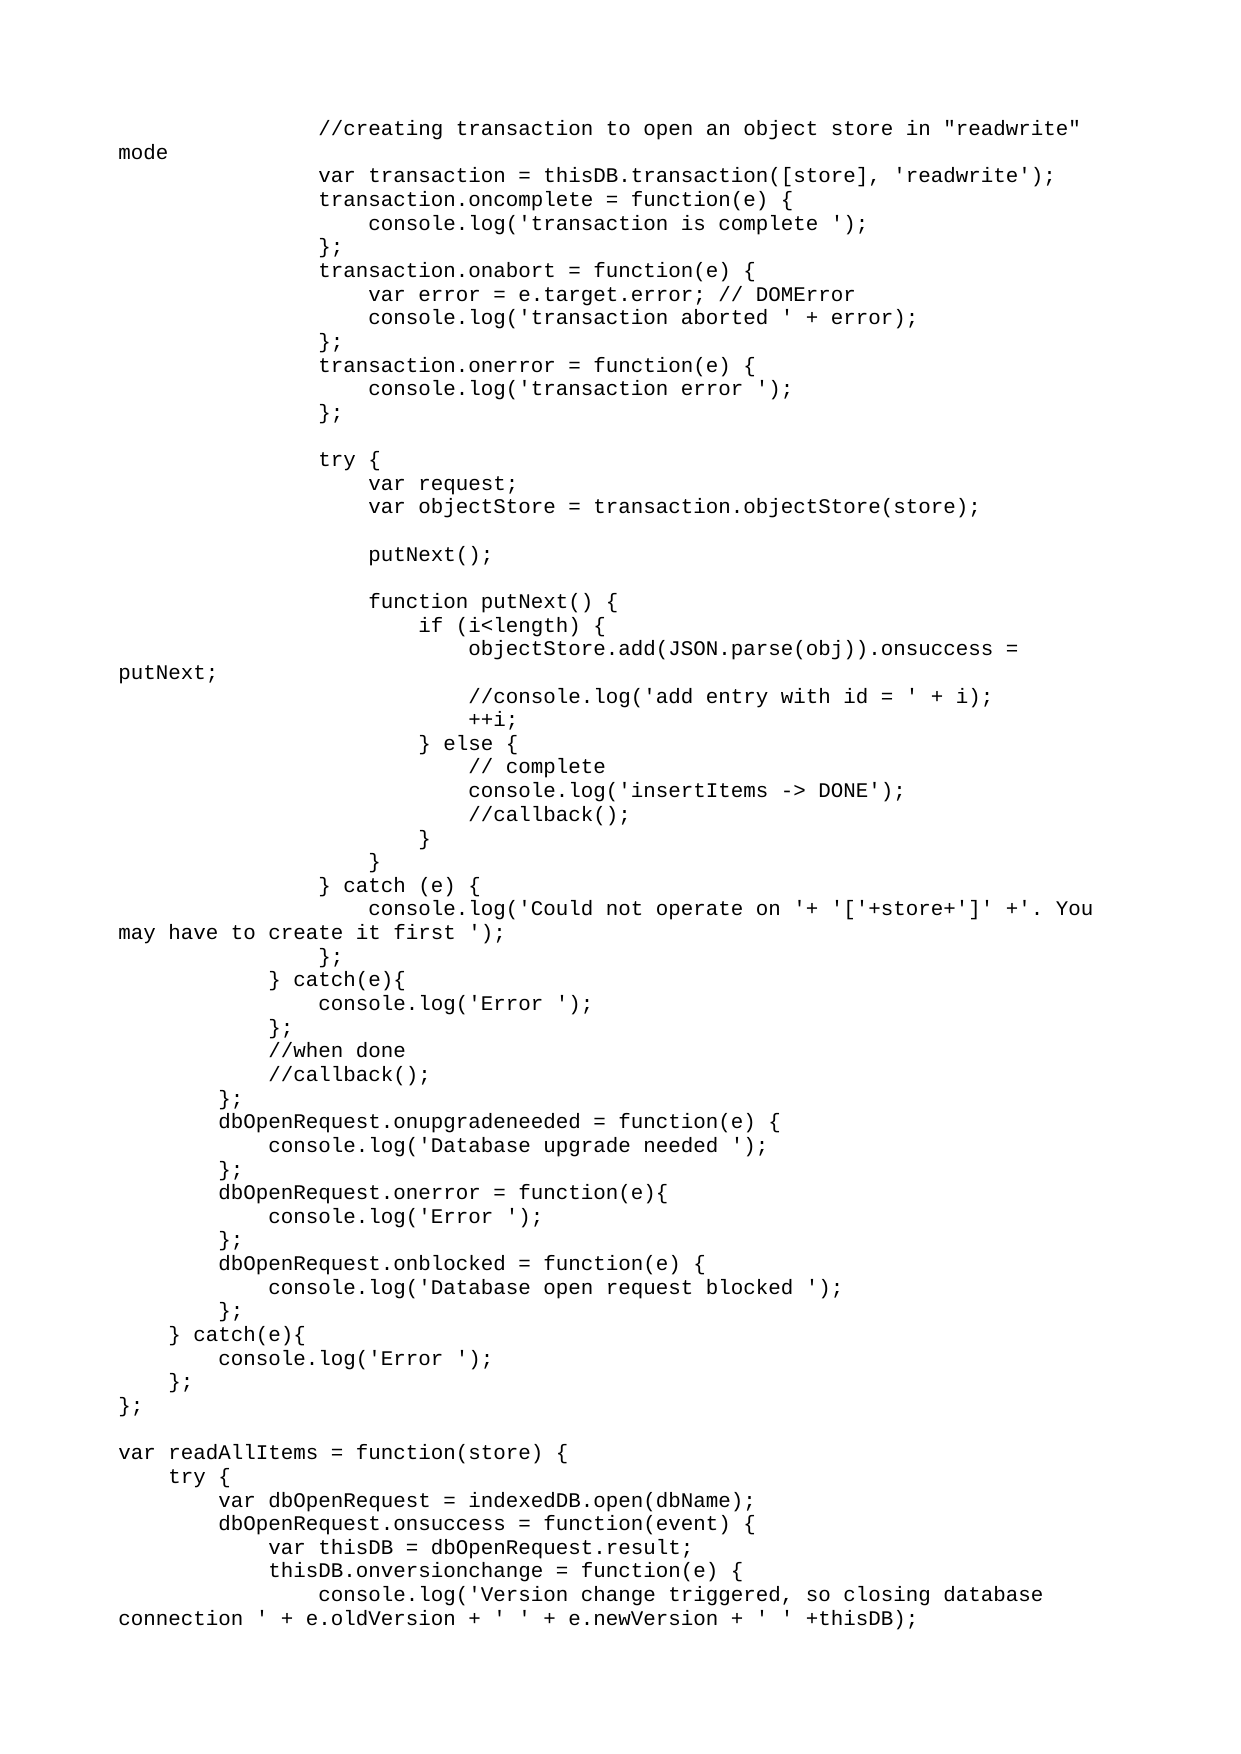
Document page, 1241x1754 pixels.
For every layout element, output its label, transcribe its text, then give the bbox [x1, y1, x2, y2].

text } catch(e){ [118, 969, 1122, 993]
text }; [118, 236, 1122, 260]
text try { [118, 1466, 1122, 1489]
text //console.log('add entry with id = ' + i); [118, 686, 1122, 709]
text console.log('Database upgrade needed '); [118, 1135, 1122, 1158]
text }; [118, 1229, 1122, 1253]
text objectStore.add(JSON.parse(obj)).onsuccess = putNext; [118, 638, 1122, 686]
text console.log('Database open request blocked '); [118, 1277, 1122, 1300]
text } else { [118, 733, 1122, 757]
text transaction.onabort = function(e) { [118, 260, 1122, 284]
text console.log('Error '); [118, 1206, 1122, 1229]
text function putNext() { [118, 591, 1122, 615]
text console.log('transaction is complete '); [118, 213, 1122, 236]
text var request; [118, 473, 1122, 496]
text var objectStore = transaction.objectStore(store); [118, 496, 1122, 520]
text }; [118, 1395, 1122, 1419]
text thisDB.onversionchange = function(e) { [118, 1561, 1122, 1584]
text // complete [118, 757, 1122, 780]
text var readAllItems = function(store) { [118, 1442, 1122, 1466]
text }; [118, 1371, 1122, 1395]
text console.log('transaction error '); [118, 378, 1122, 402]
text //callback(); [118, 804, 1122, 827]
text transaction.oncomplete = function(e) { [118, 189, 1122, 213]
text console.log('Error '); [118, 993, 1122, 1017]
text } [118, 851, 1122, 875]
text transaction.onerror = function(e) { [118, 354, 1122, 378]
text } catch (e) { [118, 875, 1122, 898]
text }; [118, 946, 1122, 969]
text dbOpenRequest.onupgradeneeded = function(e) { [118, 1111, 1122, 1135]
text }; [118, 331, 1122, 354]
text } [118, 827, 1122, 851]
text }; [118, 1300, 1122, 1324]
text console.log('insertItems -> DONE'); [118, 780, 1122, 804]
text if (i<length) { [118, 615, 1122, 638]
text }; [118, 402, 1122, 426]
text dbOpenRequest.onblocked = function(e) { [118, 1253, 1122, 1277]
text ++i; [118, 709, 1122, 733]
text }; [118, 1158, 1122, 1182]
text var transaction = thisDB.transaction([store], 'readwrite'); [118, 165, 1122, 189]
text console.log('transaction aborted ' + error); [118, 307, 1122, 331]
text var dbOpenRequest = indexedDB.open(dbName); [118, 1489, 1122, 1513]
text console.log('Could not operate on '+ '['+store+']' +'. You may have to create it first '); [118, 898, 1122, 946]
text dbOpenRequest.onsuccess = function(event) { [118, 1513, 1122, 1537]
text console.log('Version change triggered, so closing database connection ' + e.oldVersion + ' ' + e.newVersion + ' ' +thisDB); [118, 1584, 1122, 1631]
text var thisDB = dbOpenRequest.result; [118, 1537, 1122, 1561]
text //creating transaction to open an object store in "readwrite" mode [118, 118, 1122, 165]
text try { [118, 449, 1122, 473]
text //callback(); [118, 1064, 1122, 1088]
text }; [118, 1017, 1122, 1040]
text var error = e.target.error; // DOMError [118, 284, 1122, 307]
text console.log('Error '); [118, 1348, 1122, 1371]
text //when done [118, 1040, 1122, 1064]
text }; [118, 1088, 1122, 1111]
text dbOpenRequest.onerror = function(e){ [118, 1182, 1122, 1206]
text } catch(e){ [118, 1324, 1122, 1348]
text putNext(); [118, 544, 1122, 567]
